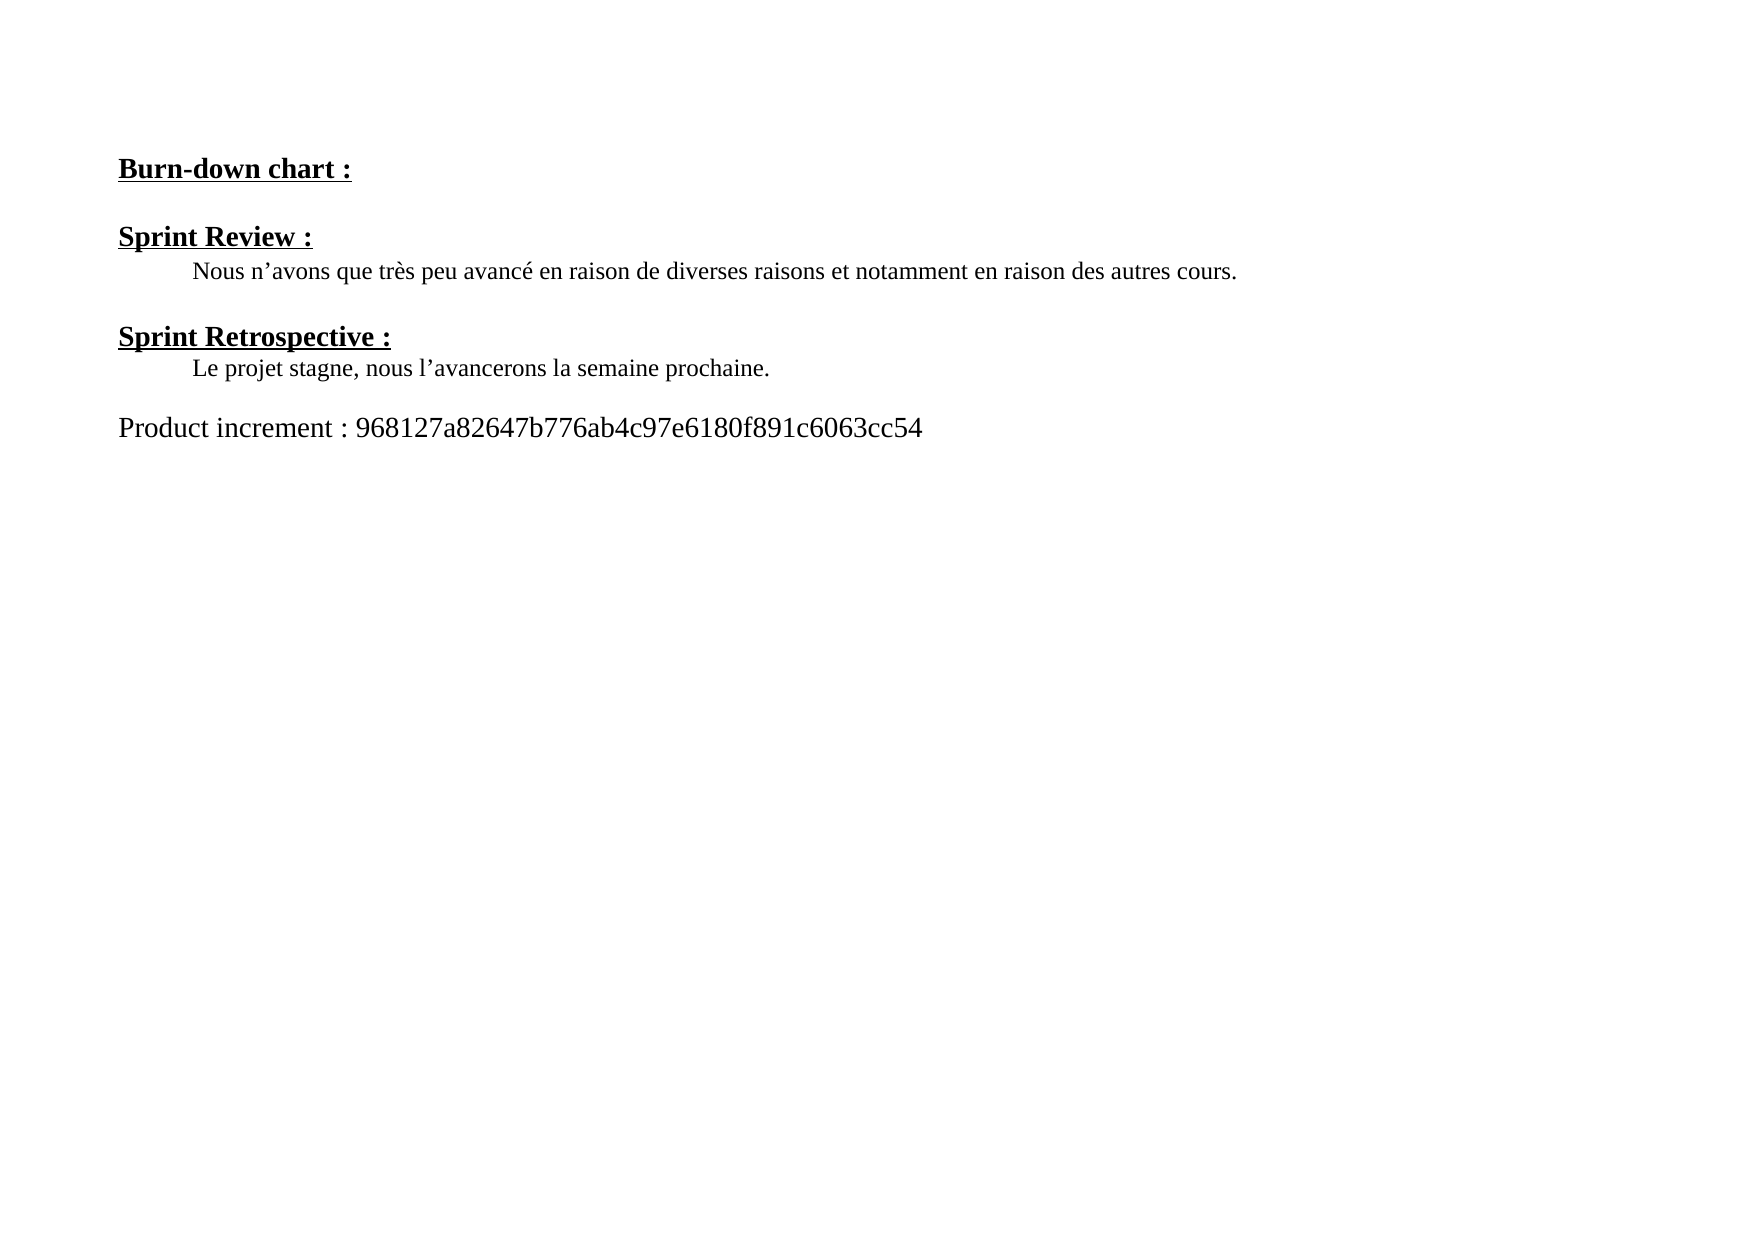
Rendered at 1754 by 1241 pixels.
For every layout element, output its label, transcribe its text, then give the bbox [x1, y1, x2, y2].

text Sprint Review : [118, 219, 1635, 252]
text Product increment : 968127a82647b776ab4c97e6180f891c6063cc54 [118, 410, 1635, 444]
text Nous n’avons que très peu avancé en raison de diverses raisons et notamment en raison des autres cours. [118, 252, 1635, 286]
text Le projet stagne, nous l’avancerons la semaine prochaine. [118, 353, 1635, 382]
text Sprint Retrospective : [118, 319, 1635, 353]
text Burn-down chart : [118, 152, 1635, 185]
